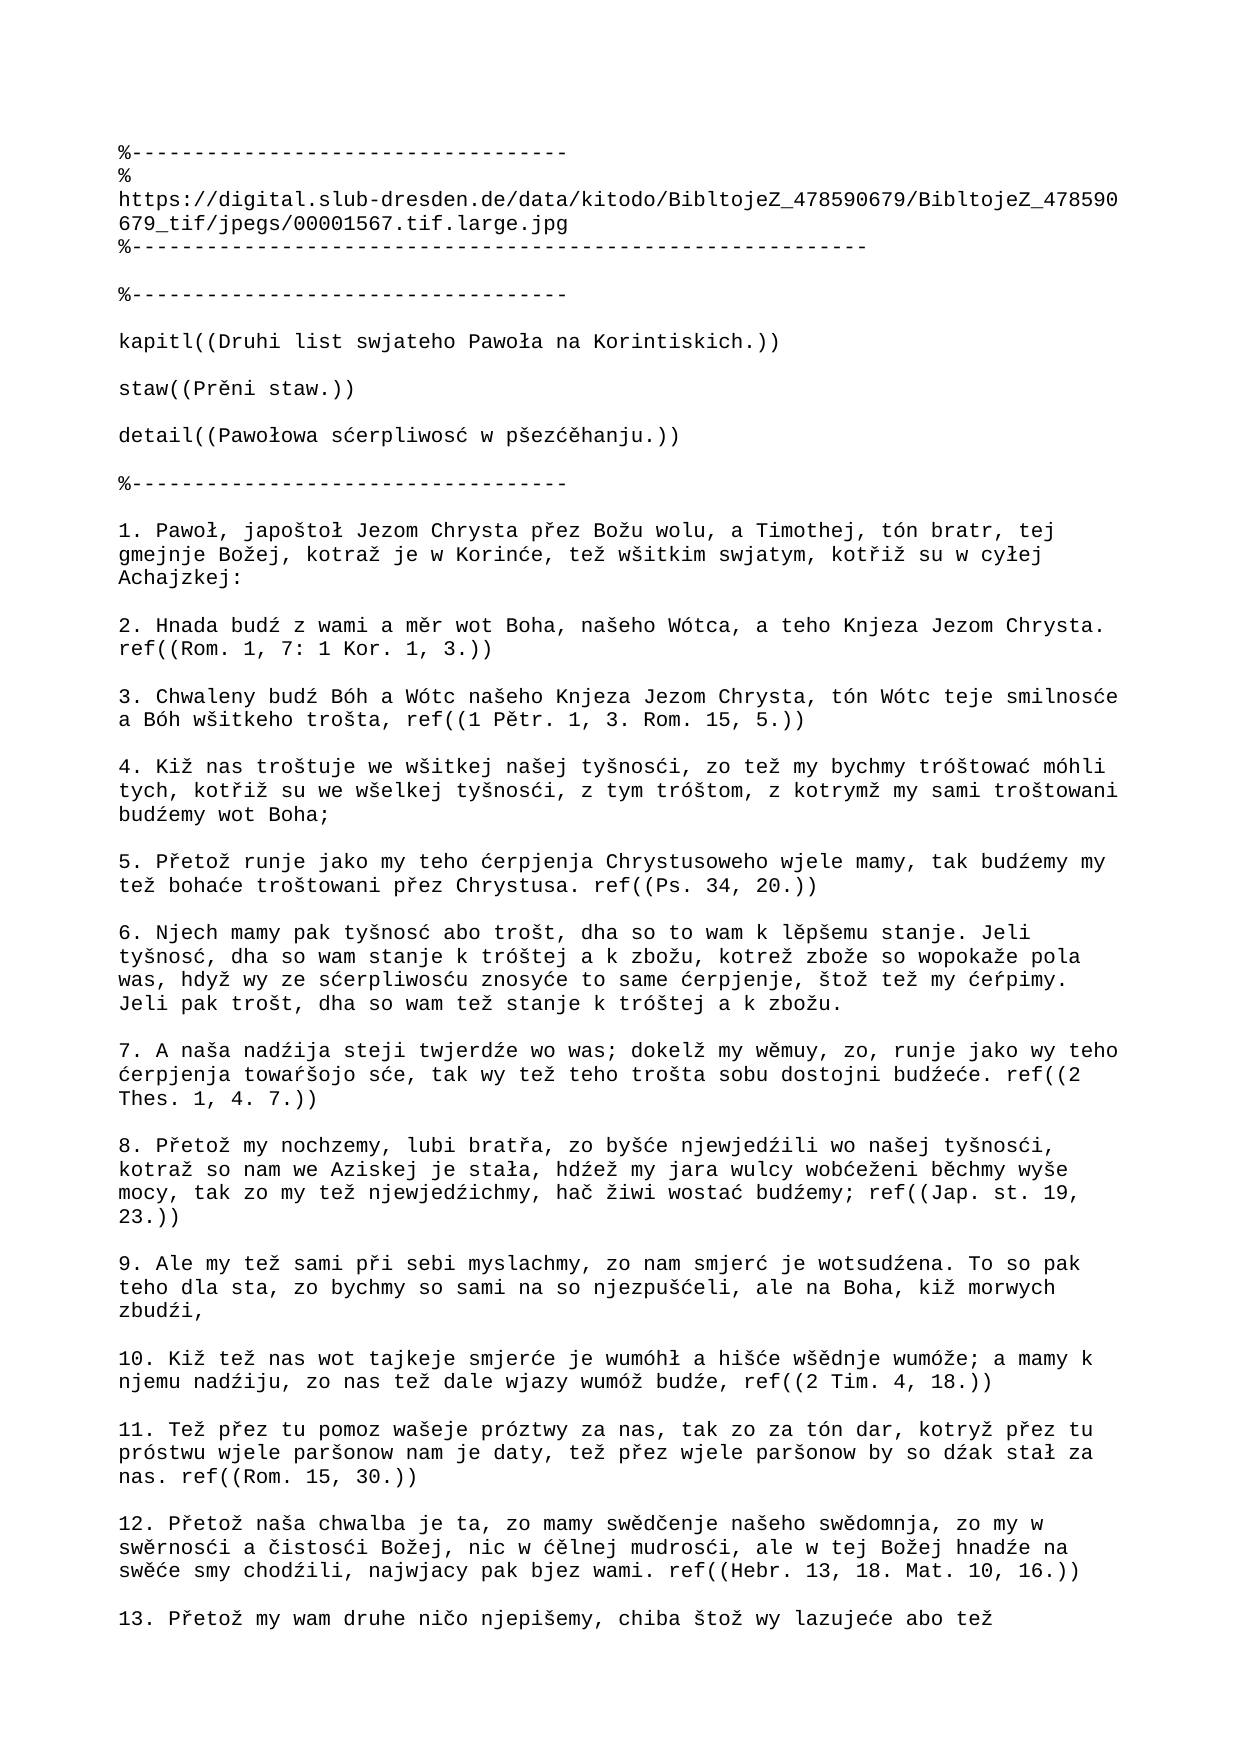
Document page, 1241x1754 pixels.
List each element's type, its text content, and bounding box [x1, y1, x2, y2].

text % https://digital.slub-dresden.de/data/kitodo/BibltojeZ_478590679/BibltojeZ_478590679_tif/jpegs/00001567.tif.large.jpg [118, 165, 1122, 236]
text %----------------------------------- [118, 284, 1122, 307]
text 4. Kiž nas troštuje we wšitkej našej tyšnosći, zo tež my bychmy tróštować móhli tych, kotřiž su we wšelkej tyšnosći, z tym tróštom, z kotrymž my sami troštowani budźemy wot Boha; [118, 757, 1122, 827]
text 11. Tež přez tu pomoz wašeje próztwy za nas, tak zo za tón dar, kotryž přez tu próstwu wjele paršonow nam je daty, tež přez wjele paršonow by so dźak stał za nas. ref((Rom. 15, 30.)) [118, 1419, 1122, 1489]
text kapitl((Druhi list swjateho Pawoła na Korintiskich.)) [118, 331, 1122, 354]
text 1. Pawoł, japoštoł Jezom Chrysta přez Božu wolu, a Timothej, tón bratr, tej gmejnje Božej, kotraž je w Korinće, tež wšitkim swjatym, kotřiž su w cyłej Achajzkej: [118, 520, 1122, 591]
text %----------------------------------- [118, 142, 1122, 165]
text 7. A naša nadźija steji twjerdźe wo was; dokelž my wěmuy, zo, runje jako wy teho ćerpjenja towaŕšojo sće, tak wy tež teho trošta sobu dostojni budźeće. ref((2 Thes. 1, 4. 7.)) [118, 1040, 1122, 1111]
text 8. Přetož my nochzemy, lubi bratřa, zo byšće njewjedźili wo našej tyšnosći, kotraž so nam we Aziskej je stała, hdźež my jara wulcy wobćeženi běchmy wyše mocy, tak zo my tež njewjedźichmy, hač žiwi wostać budźemy; ref((Jap. st. 19, 23.)) [118, 1135, 1122, 1229]
text 12. Přetož naša chwalba je ta, zo mamy swědčenje našeho swědomnja, zo my w swěrnosći a čistosći Božej, nic w ćělnej mudrosći, ale w tej Božej hnadźe na swěće smy chodźili, najwjacy pak bjez wami. ref((Hebr. 13, 18. Mat. 10, 16.)) [118, 1513, 1122, 1584]
text 2. Hnada budź z wami a měr wot Boha, našeho Wótca, a teho Knjeza Jezom Chrysta. ref((Rom. 1, 7: 1 Kor. 1, 3.)) [118, 615, 1122, 662]
text 6. Njech mamy pak tyšnosć abo trošt, dha so to wam k lěpšemu stanje. Jeli tyšnosć, dha so wam stanje k tróštej a k zbožu, kotrež zbože so wopokaže pola was, hdyž wy ze sćerpliwosću znosyće to same ćerpjenje, štož tež my ćeŕpimy. Jeli pak trošt, dha so wam tež stanje k tróštej a k zbožu. [118, 922, 1122, 1017]
text %----------------------------------- [118, 473, 1122, 496]
text 3. Chwaleny budź Bóh a Wótc našeho Knjeza Jezom Chrysta, tón Wótc teje smilnosće a Bóh wšitkeho trošta, ref((1 Pětr. 1, 3. Rom. 15, 5.)) [118, 686, 1122, 733]
text 13. Přetož my wam druhe ničo njepišemy, chiba štož wy lazujeće abo tež [118, 1608, 1122, 1631]
text 9. Ale my tež sami při sebi myslachmy, zo nam smjerć je wotsudźena. To so pak teho dla sta, zo bychmy so sami na so njezpušćeli, ale na Boha, kiž morwych zbudźi, [118, 1253, 1122, 1324]
text staw((Prěni staw.)) [118, 378, 1122, 402]
text detail((Pawołowa sćerpliwosć w pšezćěhanju.)) [118, 426, 1122, 449]
text 5. Přetož runje jako my teho ćerpjenja Chrystusoweho wjele mamy, tak budźemy my tež bohaće troštowani přez Chrystusa. ref((Ps. 34, 20.)) [118, 851, 1122, 898]
text 10. Kiž tež nas wot tajkeje smjerće je wumóhł a hišće wšědnje wumóže; a mamy k njemu nadźiju, zo nas tež dale wjazy wumóž budźe, ref((2 Tim. 4, 18.)) [118, 1348, 1122, 1395]
text %----------------------------------------------------------- [118, 236, 1122, 260]
